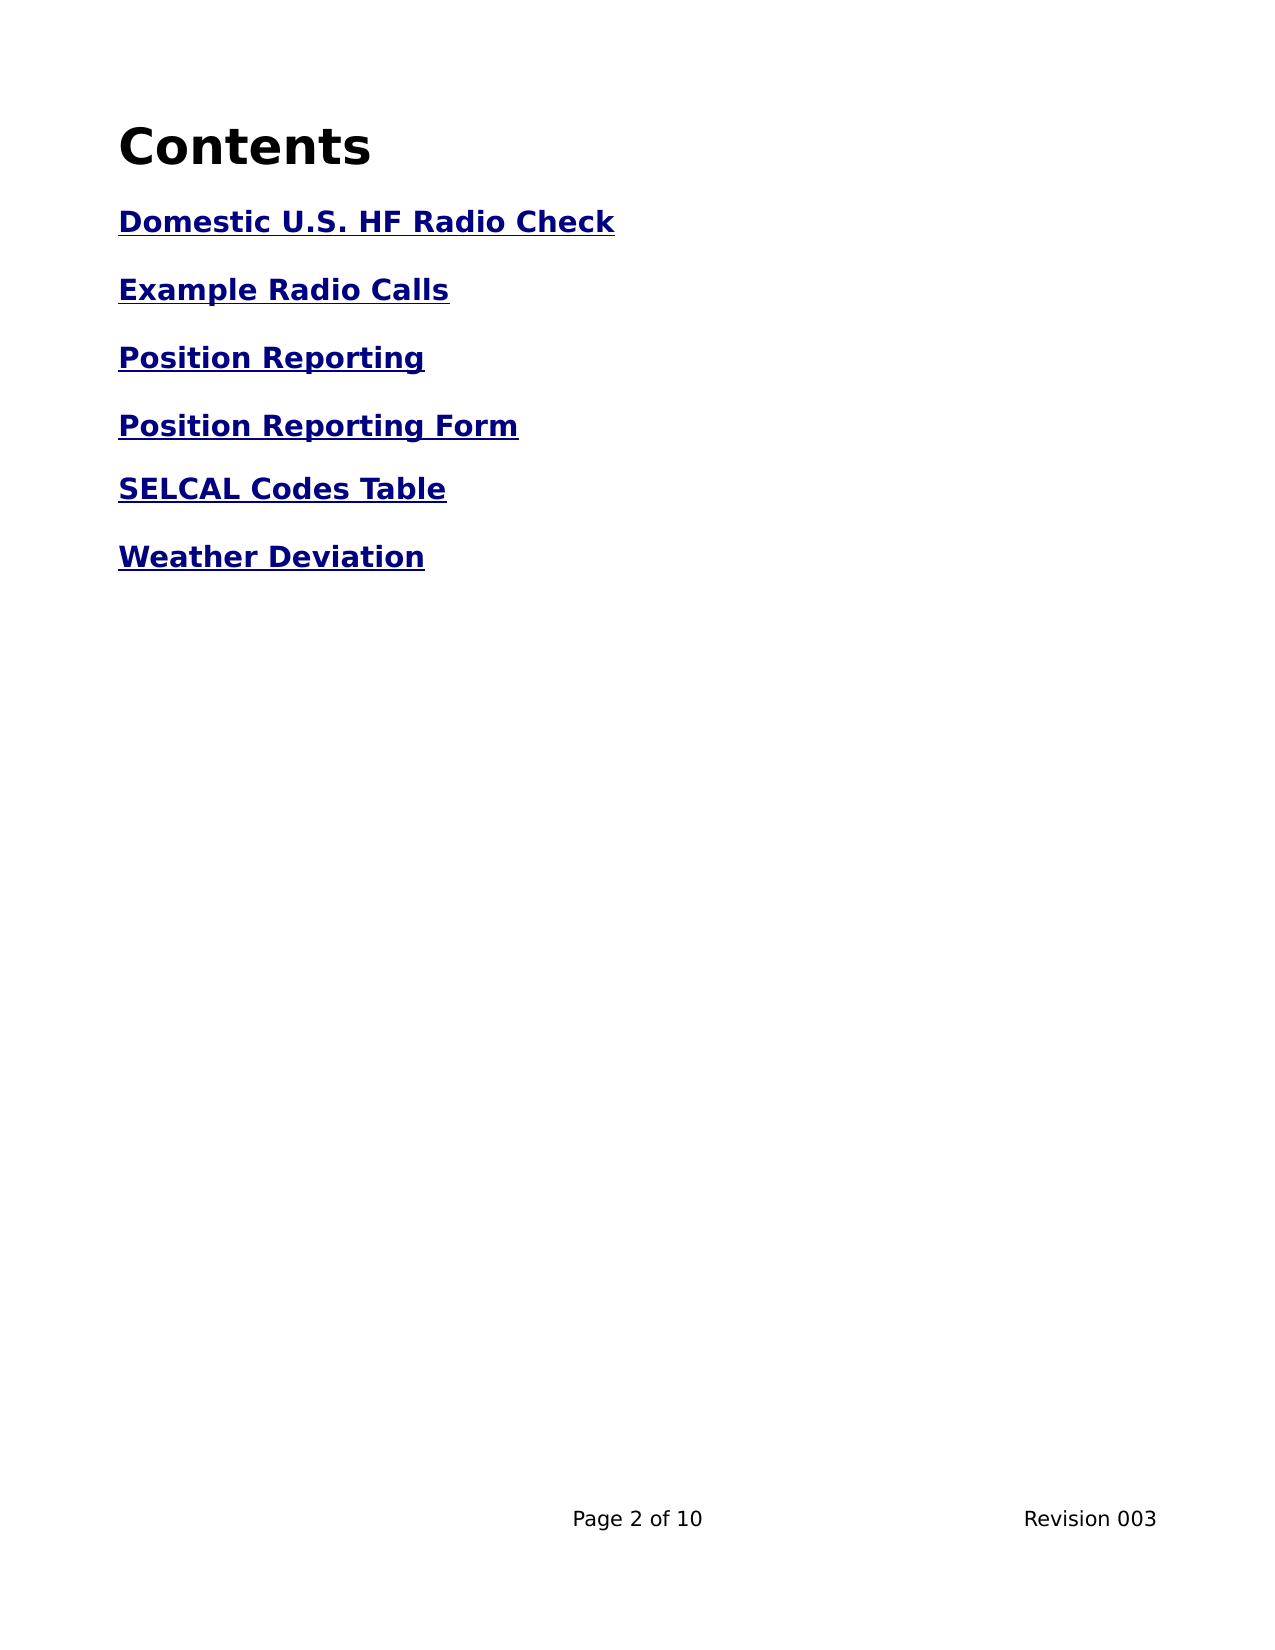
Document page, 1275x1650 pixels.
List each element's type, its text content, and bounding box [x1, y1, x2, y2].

text Contents [118, 118, 1157, 176]
text SELCAL Codes Table [118, 472, 1157, 506]
text Position Reporting Form [118, 409, 1157, 443]
text Domestic U.S. HF Radio Check [118, 206, 1157, 239]
text Example Radio Calls [118, 273, 1157, 307]
text Weather Deviation [118, 540, 1157, 574]
text Position Reporting [118, 341, 1157, 375]
